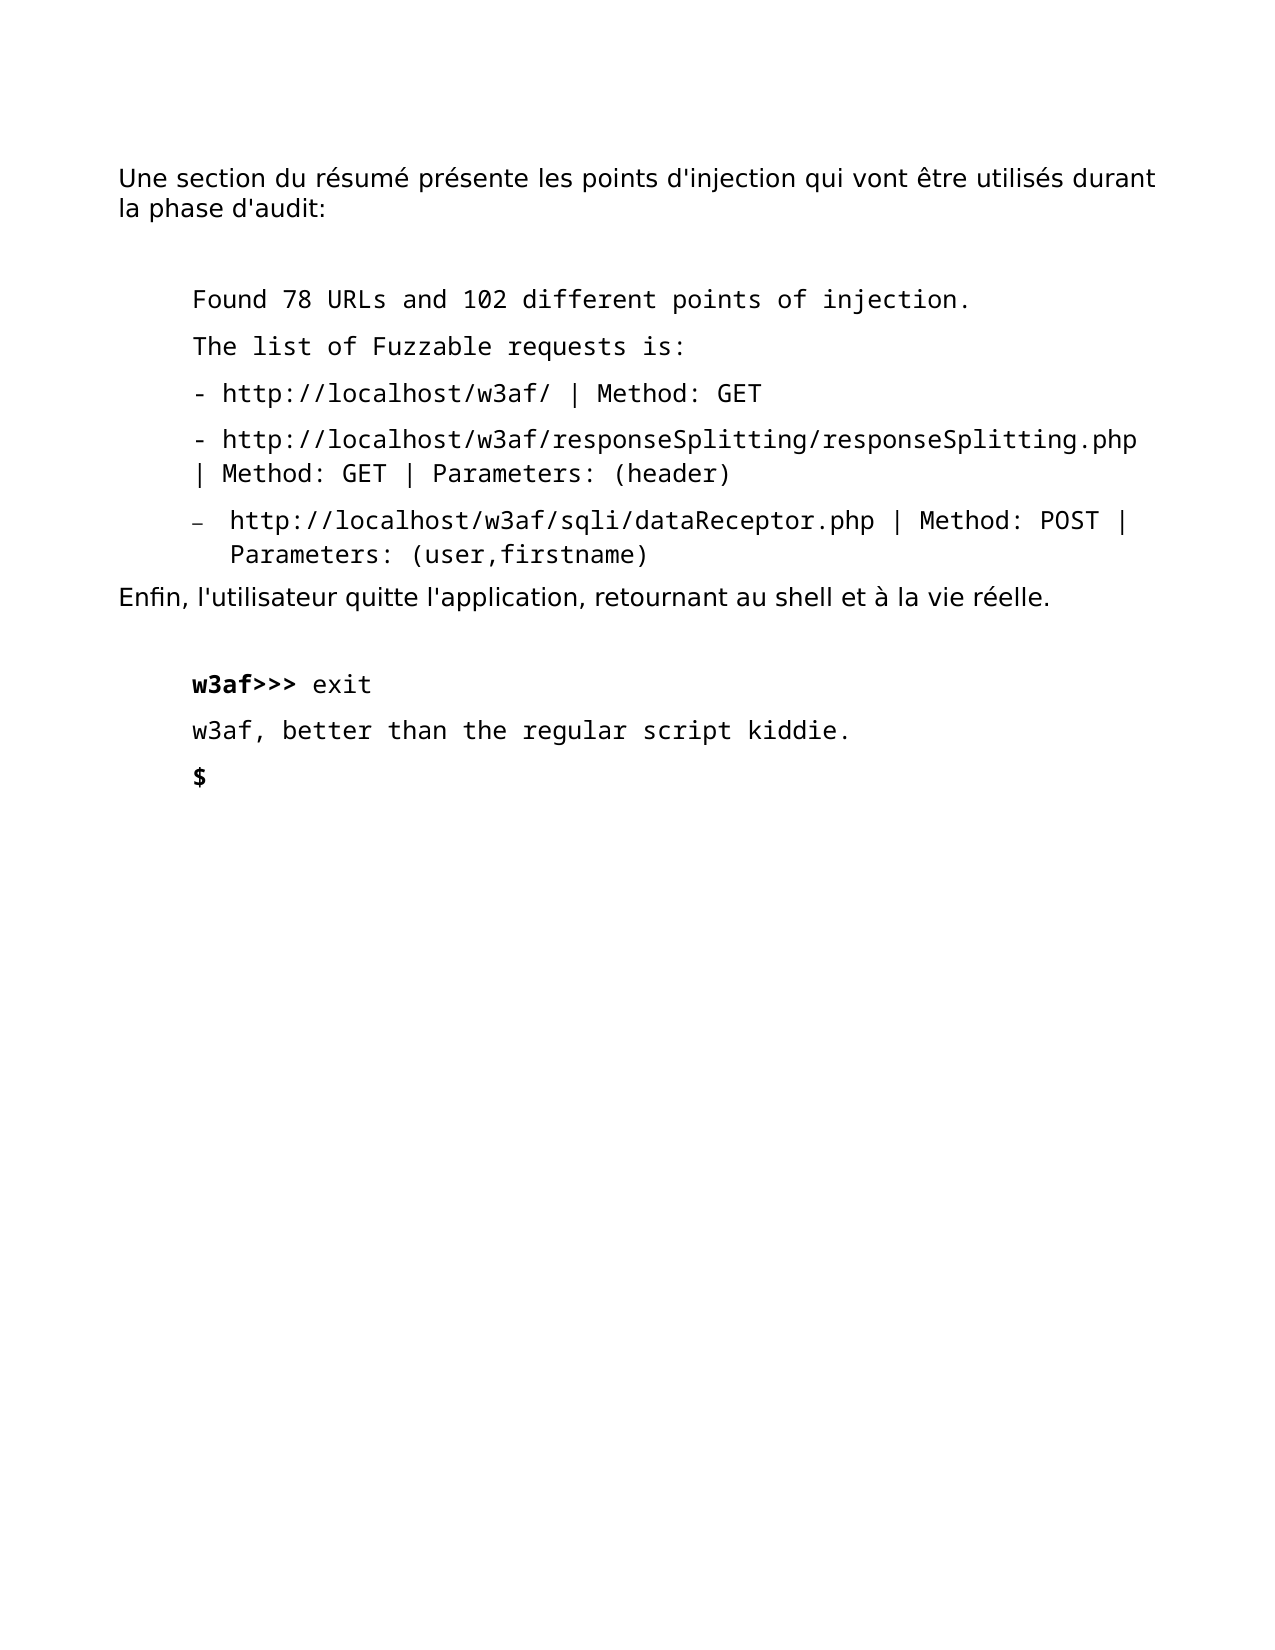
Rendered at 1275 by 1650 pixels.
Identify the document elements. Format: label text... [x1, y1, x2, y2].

text The list of Fuzzable requests is: [192, 329, 1157, 363]
text - http://localhost/w3af/responseSplitting/responseSplitting.php | Method: GET | Parameters: (header) [192, 422, 1157, 490]
list http://localhost/w3af/sqli/dataReceptor.php | Method: POST | Parameters: (user,firstname) [192, 502, 1157, 571]
text Found 78 URLs and 102 different points of injection. [192, 282, 1157, 316]
text w3af>>> exit [192, 666, 1157, 700]
text Une section du résumé présente les points d'injection qui vont être utilisés durant la phase d'audit: [118, 165, 1157, 223]
text - http://localhost/w3af/ | Method: GET [192, 375, 1157, 409]
text $ [192, 759, 1157, 793]
text Enfin, l'utilisateur quitte l'application, retournant au shell et à la vie réelle. [118, 583, 1157, 612]
text w3af, better than the regular script kiddie. [192, 713, 1157, 747]
